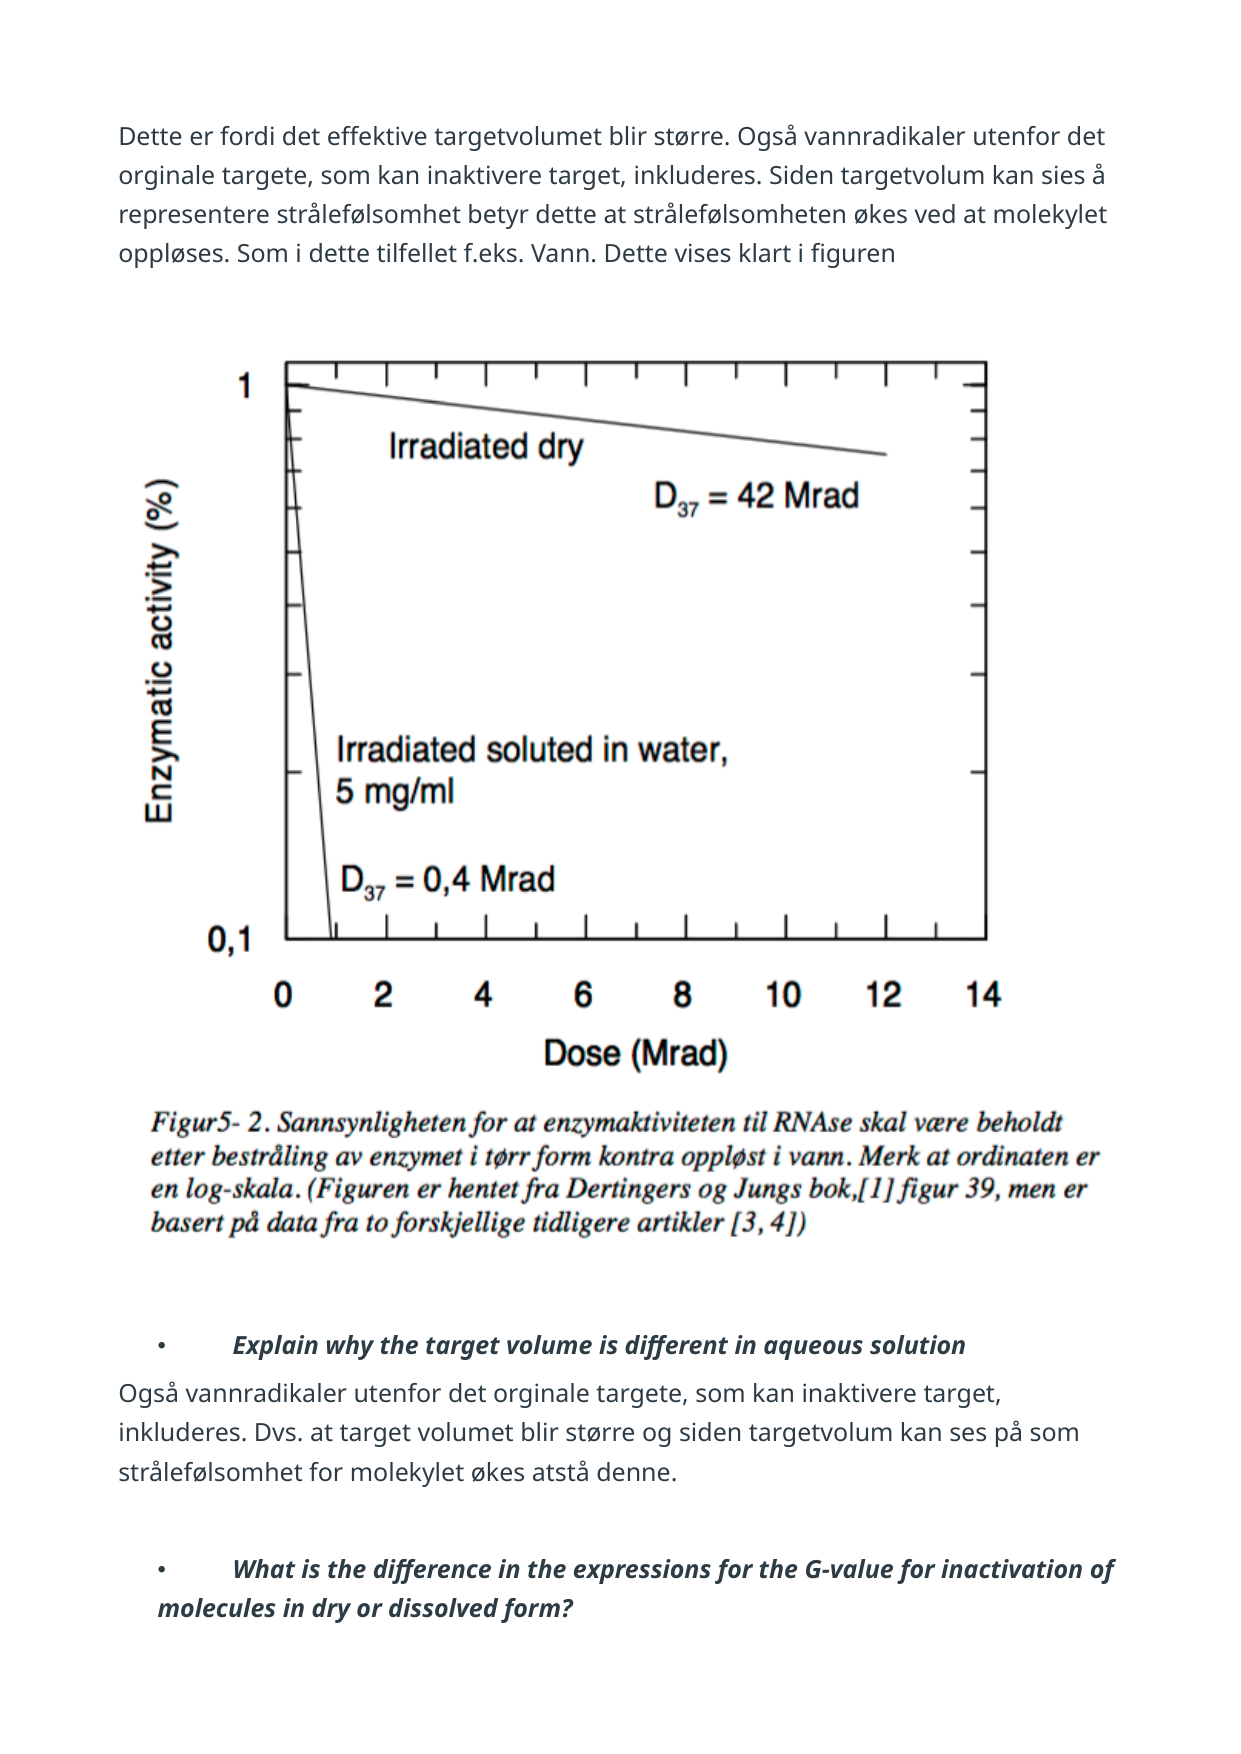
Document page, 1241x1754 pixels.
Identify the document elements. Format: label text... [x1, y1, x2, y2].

list What is the difference in the expressions for the G-value for inactivation of molecules in dry or dissolved form? [157, 1551, 1122, 1624]
text Dette er fordi det effektive targetvolumet blir større. Også vannradikaler utenfor det orginale targete, som kan inaktivere target, inkluderes. Siden targetvolum kan sies å representere strålefølsomhet betyr dette at strålefølsomheten økes ved at molekylet oppløses. Som i dette tilfellet f.eks. Vann. Dette vises klart i figuren [118, 118, 1122, 270]
text Også vannradikaler utenfor det orginale targete, som kan inaktivere target, inkluderes. Dvs. at target volumet blir større og siden targetvolum kan ses på som strålefølsomhet for molekylet økes atstå denne. [118, 1376, 1122, 1488]
list Explain why the target volume is different in aqueous solution [157, 1327, 1122, 1361]
